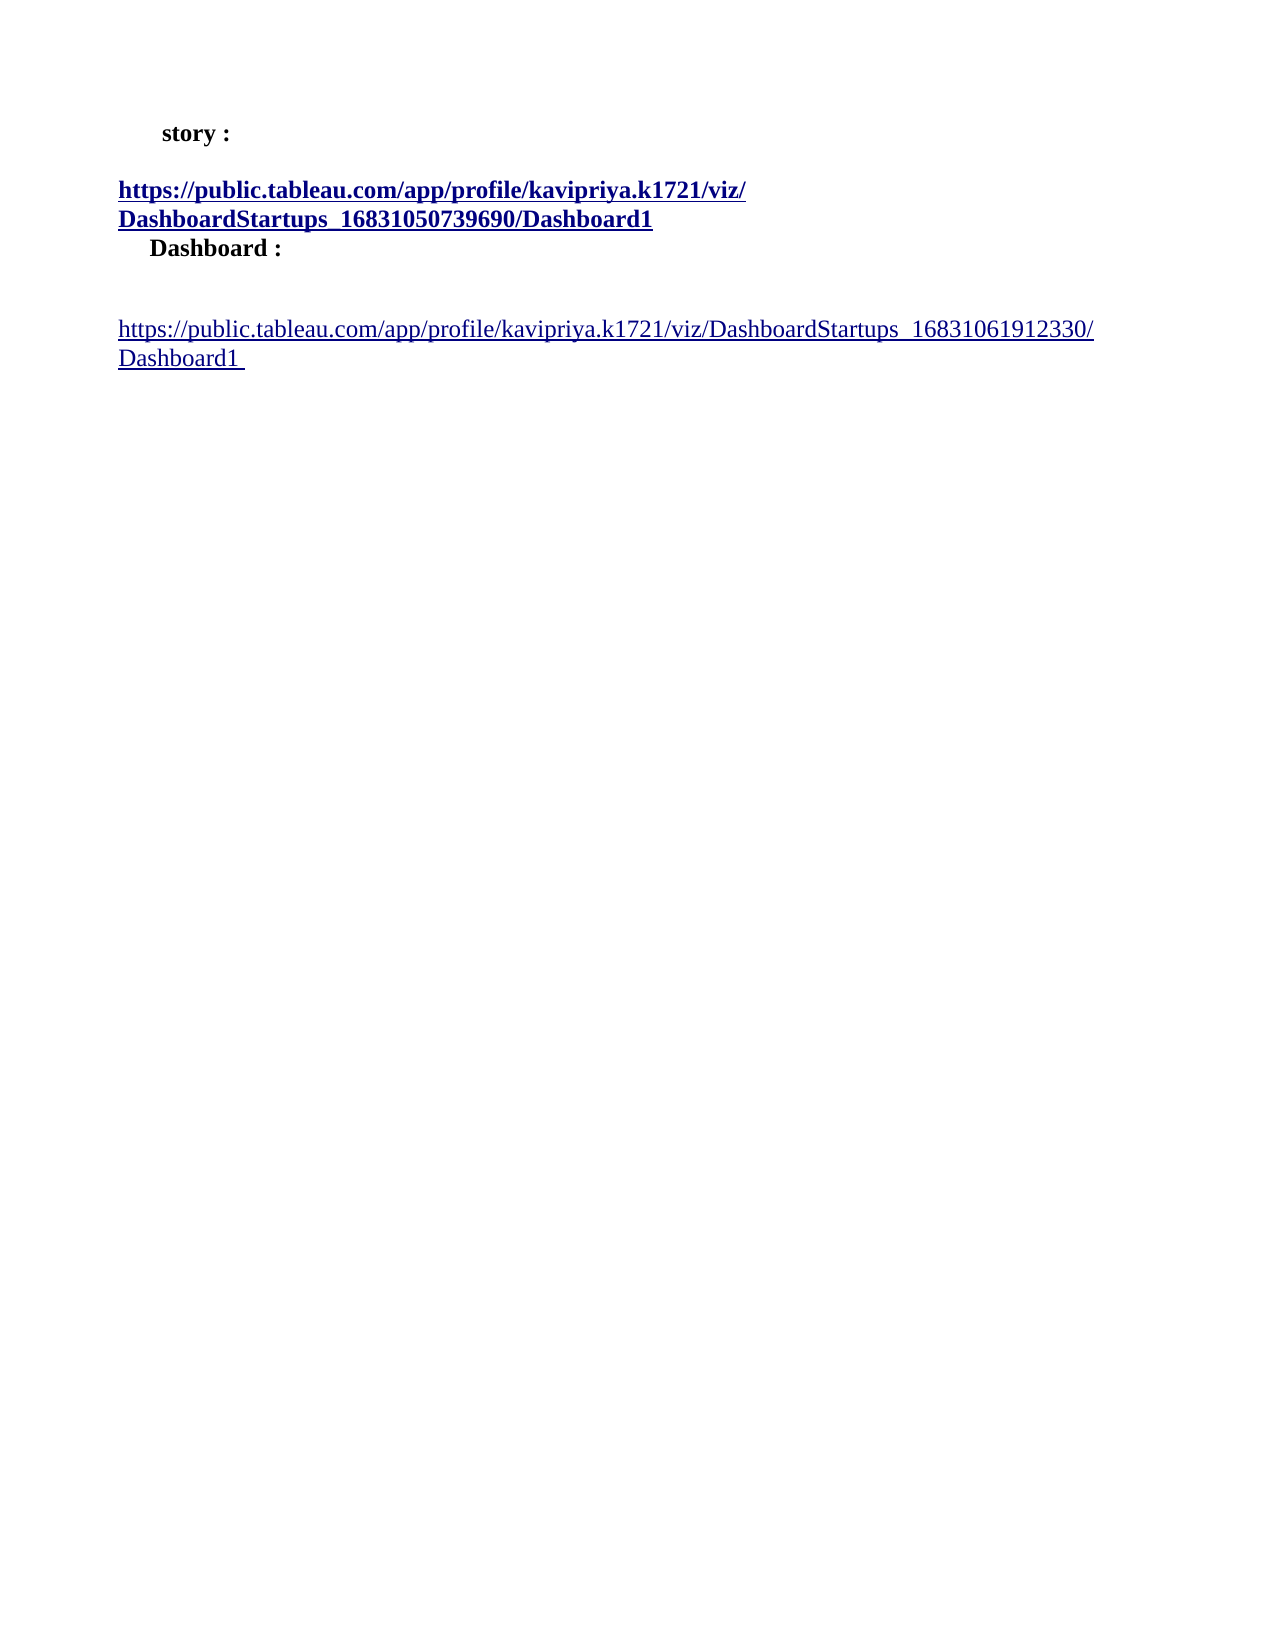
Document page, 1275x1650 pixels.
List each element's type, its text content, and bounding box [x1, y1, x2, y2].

text https://public.tableau.com/app/profile/kavipriya.k1721/viz/DashboardStartups_16831050739690/Dashboard1 [118, 176, 1157, 233]
text story : [118, 118, 1157, 147]
text Dashboard : [118, 233, 1157, 262]
text https://public.tableau.com/app/profile/kavipriya.k1721/viz/DashboardStartups_16831061912330/Dashboard1 [118, 288, 1157, 372]
